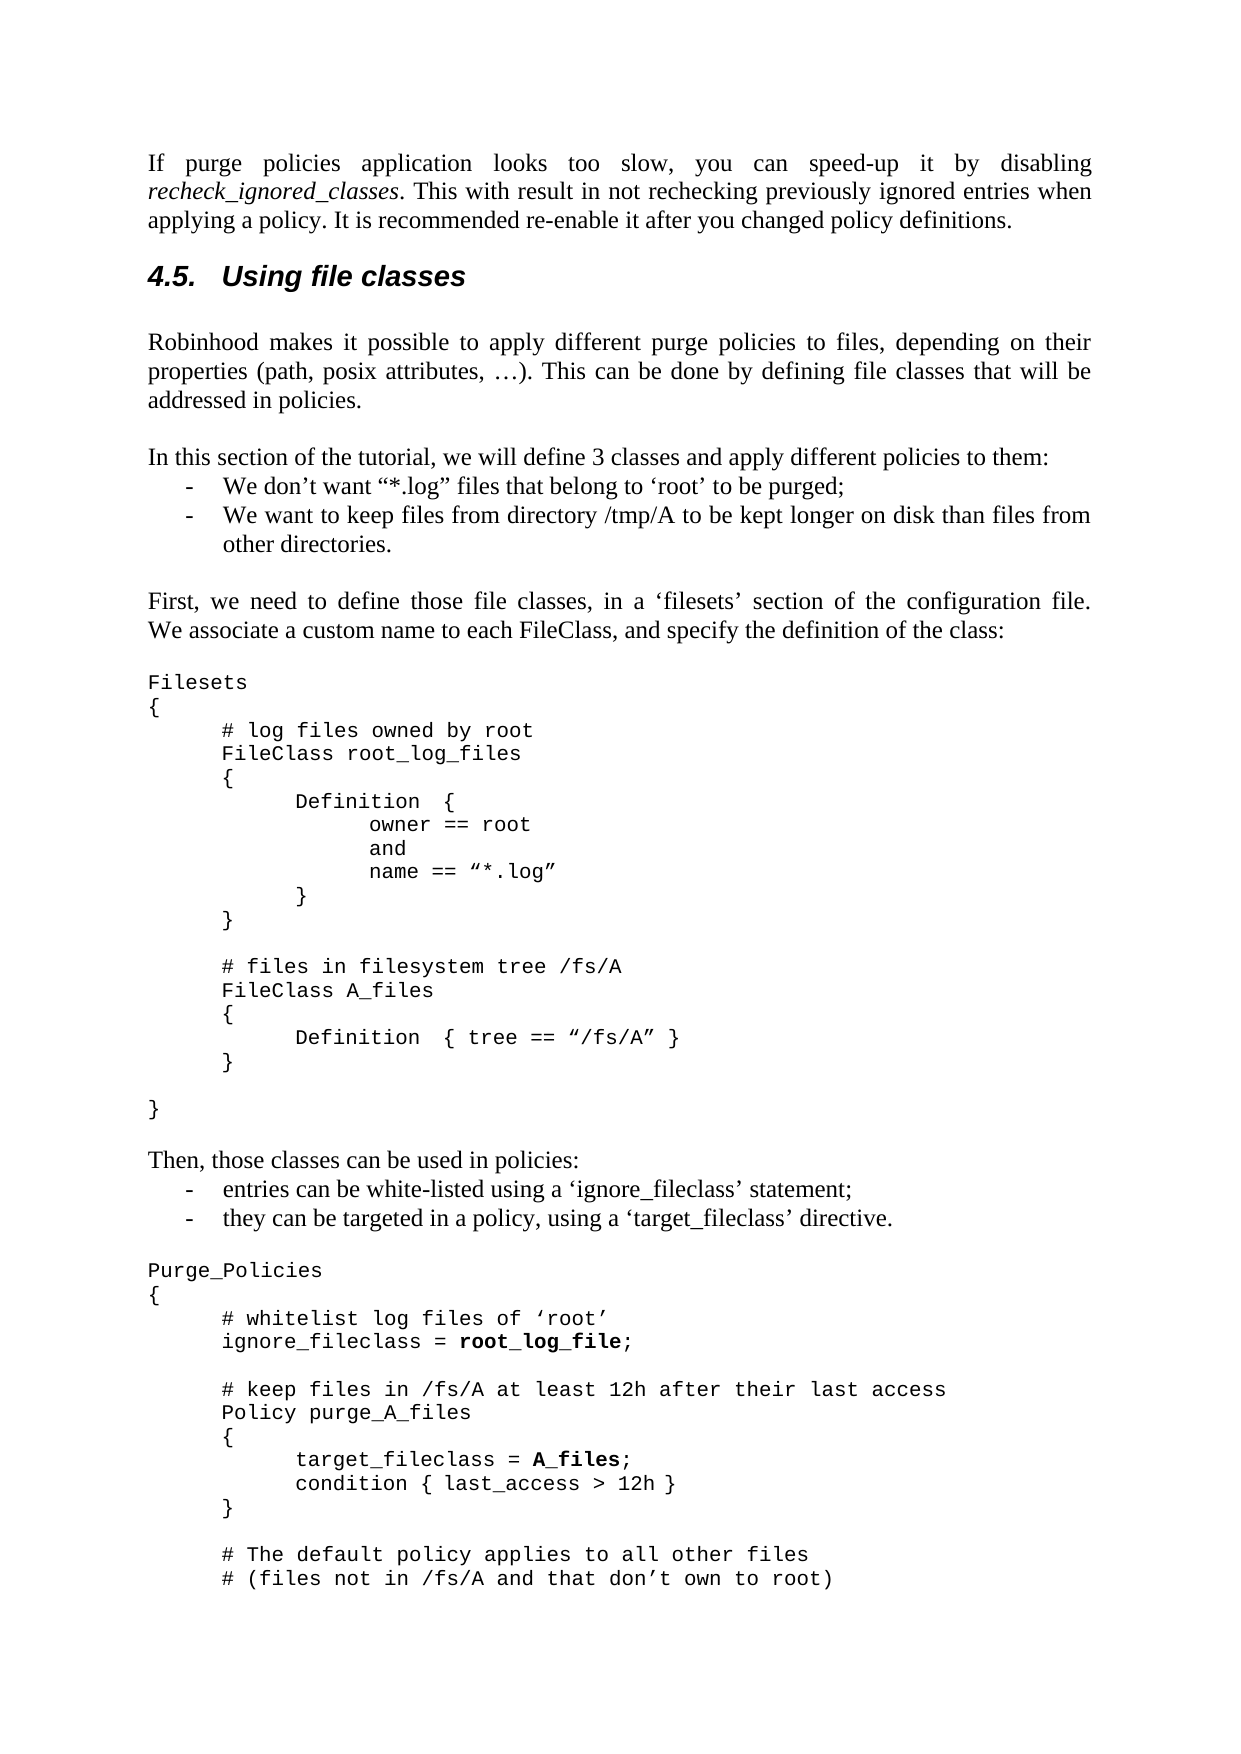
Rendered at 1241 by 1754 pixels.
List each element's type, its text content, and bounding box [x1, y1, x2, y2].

text Purge_Policies [148, 1260, 1093, 1284]
text Then, those classes can be used in policies: [148, 1145, 1093, 1174]
text # (files not in /fs/A and that don’t own to root) [148, 1568, 1093, 1591]
text { [148, 1003, 1093, 1027]
text Definition { [148, 791, 1093, 814]
text } [148, 909, 1093, 932]
text # log files owned by root [148, 720, 1093, 743]
text # The default policy applies to all other files [148, 1544, 1093, 1568]
list entries can be white-listed using a ‘ignore_fileclass’ statement; [185, 1174, 1093, 1203]
text { [148, 696, 1093, 720]
text If purge policies application looks too slow, you can speed-up it by disabling recheck_ignored_classes. This with result in not rechecking previously ignored entries when applying a policy. It is recommended re-enable it after you changed policy definitions. [148, 148, 1093, 234]
text } [148, 1098, 1093, 1122]
text { [148, 767, 1093, 791]
text } [148, 1497, 1093, 1520]
subtitle Using file classes [148, 259, 1093, 292]
text # keep files in /fs/A at least 12h after their last access [148, 1378, 1093, 1402]
text # whitelist log files of ‘root’ [148, 1308, 1093, 1331]
text FileClass A_files [148, 980, 1093, 1003]
text { [148, 1426, 1093, 1449]
text condition { last_access > 12h } [148, 1473, 1093, 1497]
text Policy purge_A_files [148, 1402, 1093, 1426]
text } [221, 885, 1093, 909]
text name == “*.log” [369, 862, 1093, 885]
text { [148, 1284, 1093, 1308]
text FileClass root_log_files [148, 743, 1093, 767]
text Robinhood makes it possible to apply different purge policies to files, depending on their properties (path, posix attributes, …). This can be done by defining file classes that will be addressed in policies. [148, 327, 1093, 414]
text ignore_fileclass = root_log_file; [148, 1331, 1093, 1355]
text Filesets [148, 672, 1093, 696]
text target_fileclass = A_files; [148, 1449, 1093, 1473]
text Definition { tree == “/fs/A” } [148, 1027, 1093, 1051]
text owner == root [295, 814, 1093, 838]
list We want to keep files from directory /tmp/A to be kept longer on disk than files from other directories. [185, 500, 1093, 557]
text In this section of the tutorial, we will define 3 classes and apply different policies to them: [148, 442, 1093, 471]
text First, we need to define those file classes, in a ‘filesets’ section of the configuration file. We associate a custom name to each FileClass, and specify the definition of the class: [148, 586, 1093, 644]
text # files in filesystem tree /fs/A [148, 956, 1093, 980]
text and [369, 838, 1093, 862]
list We don’t want “*.log” files that belong to ‘root’ to be purged; [185, 471, 1093, 500]
text } [148, 1051, 1093, 1074]
list they can be targeted in a policy, using a ‘target_fileclass’ directive. [185, 1203, 1093, 1232]
